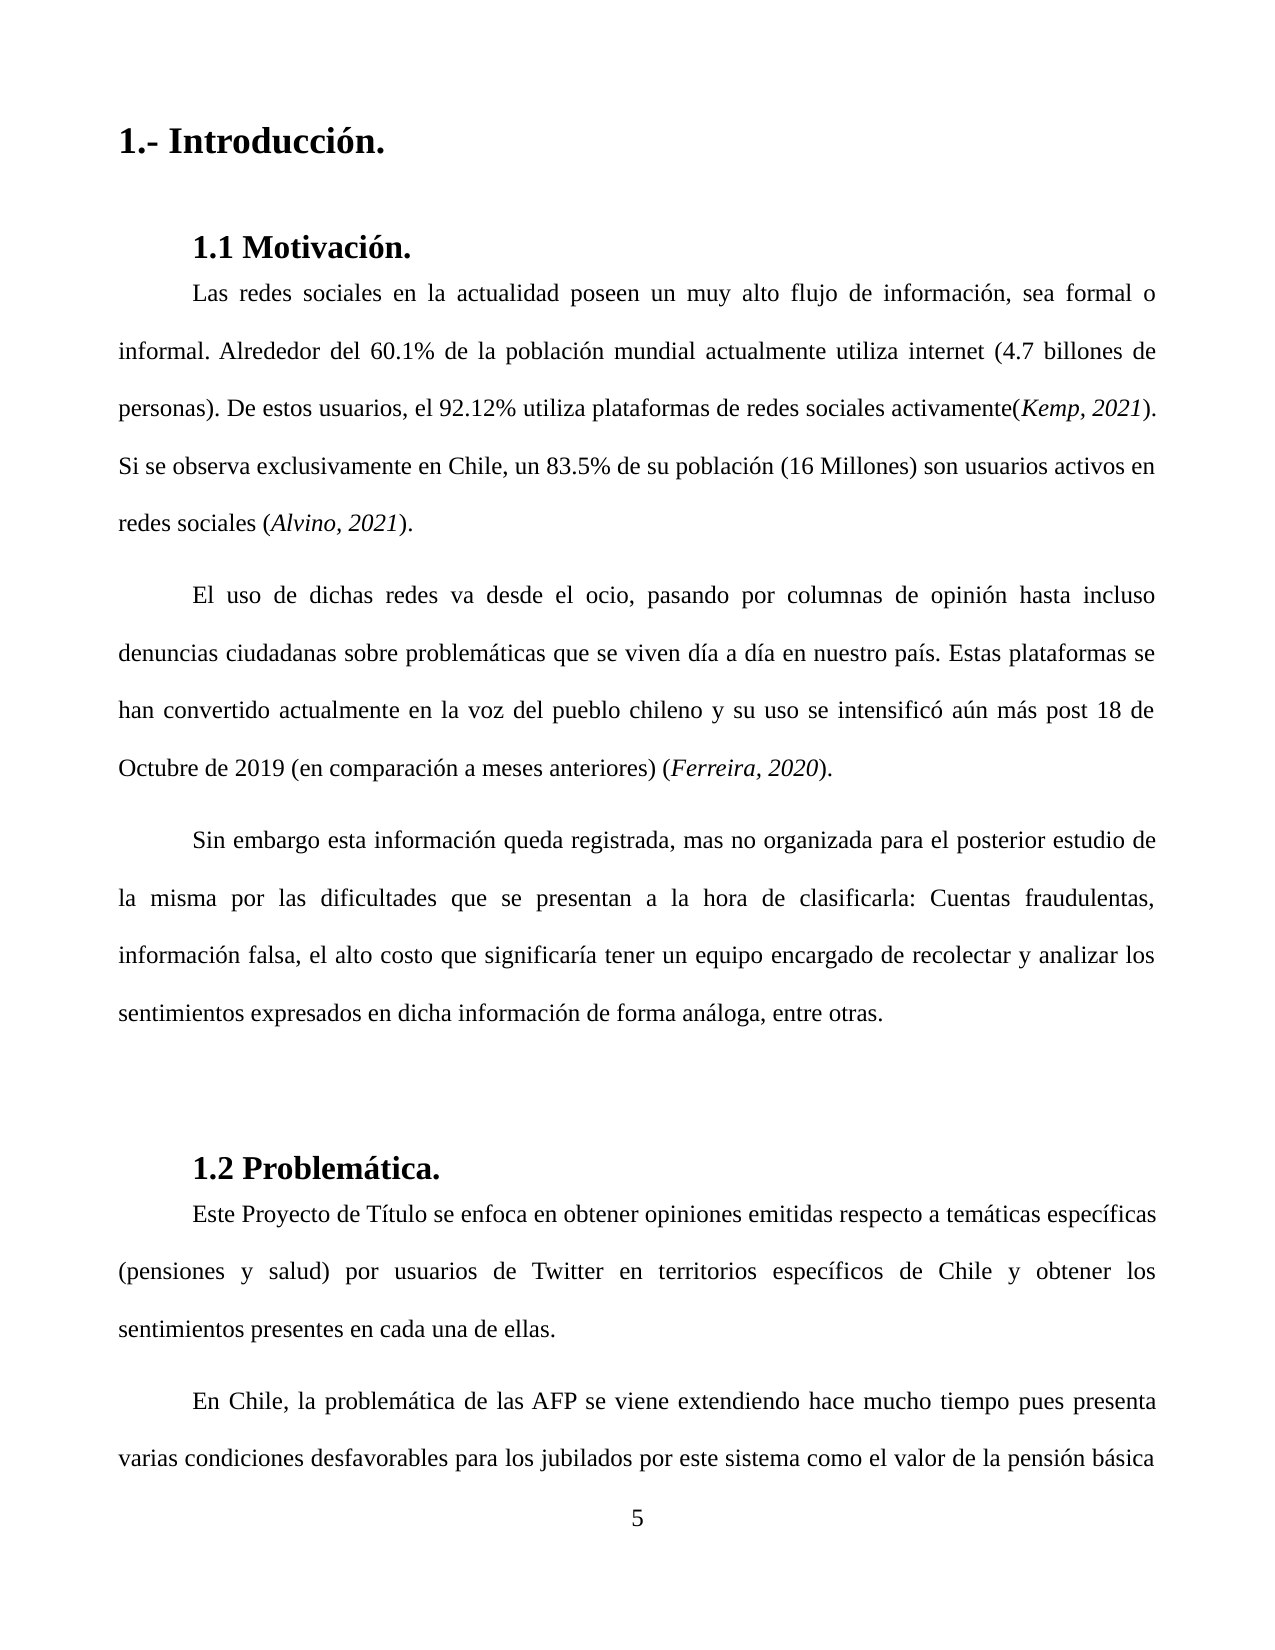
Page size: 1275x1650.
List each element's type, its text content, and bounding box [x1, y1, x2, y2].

text Las redes sociales en la actualidad poseen un muy alto flujo de información, sea formal o informal. Alrededor del 60.1% de la población mundial actualmente utiliza internet (4.7 billones de personas). De estos usuarios, el 92.12% utiliza plataformas de redes sociales activamente(Kemp, 2021). Si se observa exclusivamente en Chile, un 83.5% de su población (16 Millones) son usuarios activos en redes sociales (Alvino, 2021). [118, 278, 1157, 537]
subtitle 1.- Introducción. [118, 118, 1157, 161]
subtitle 1.1 Motivación. [118, 228, 1157, 266]
subtitle 1.2 Problemática. [118, 1148, 1157, 1186]
text Sin embargo esta información queda registrada, mas no organizada para el posterior estudio de la misma por las dificultades que se presentan a la hora de clasificarla: Cuentas fraudulentas, información falsa, el alto costo que significaría tener un equipo encargado de recolectar y analizar los sentimientos expresados en dicha información de forma análoga, entre otras. [118, 825, 1157, 1026]
text En Chile, la problemática de las AFP se viene extendiendo hace mucho tiempo pues presenta varias condiciones desfavorables para los jubilados por este sistema como el valor de la pensión básica [118, 1386, 1157, 1472]
text Este Proyecto de Título se enfoca en obtener opiniones emitidas respecto a temáticas específicas (pensiones y salud) por usuarios de Twitter en territorios específicos de Chile y obtener los sentimientos presentes en cada una de ellas. [118, 1199, 1157, 1343]
text El uso de dichas redes va desde el ocio, pasando por columnas de opinión hasta incluso denuncias ciudadanas sobre problemáticas que se viven día a día en nuestro país. Estas plataformas se han convertido actualmente en la voz del pueblo chileno y su uso se intensificó aún más post 18 de Octubre de 2019 (en comparación a meses anteriores) (Ferreira, 2020). [118, 581, 1157, 782]
